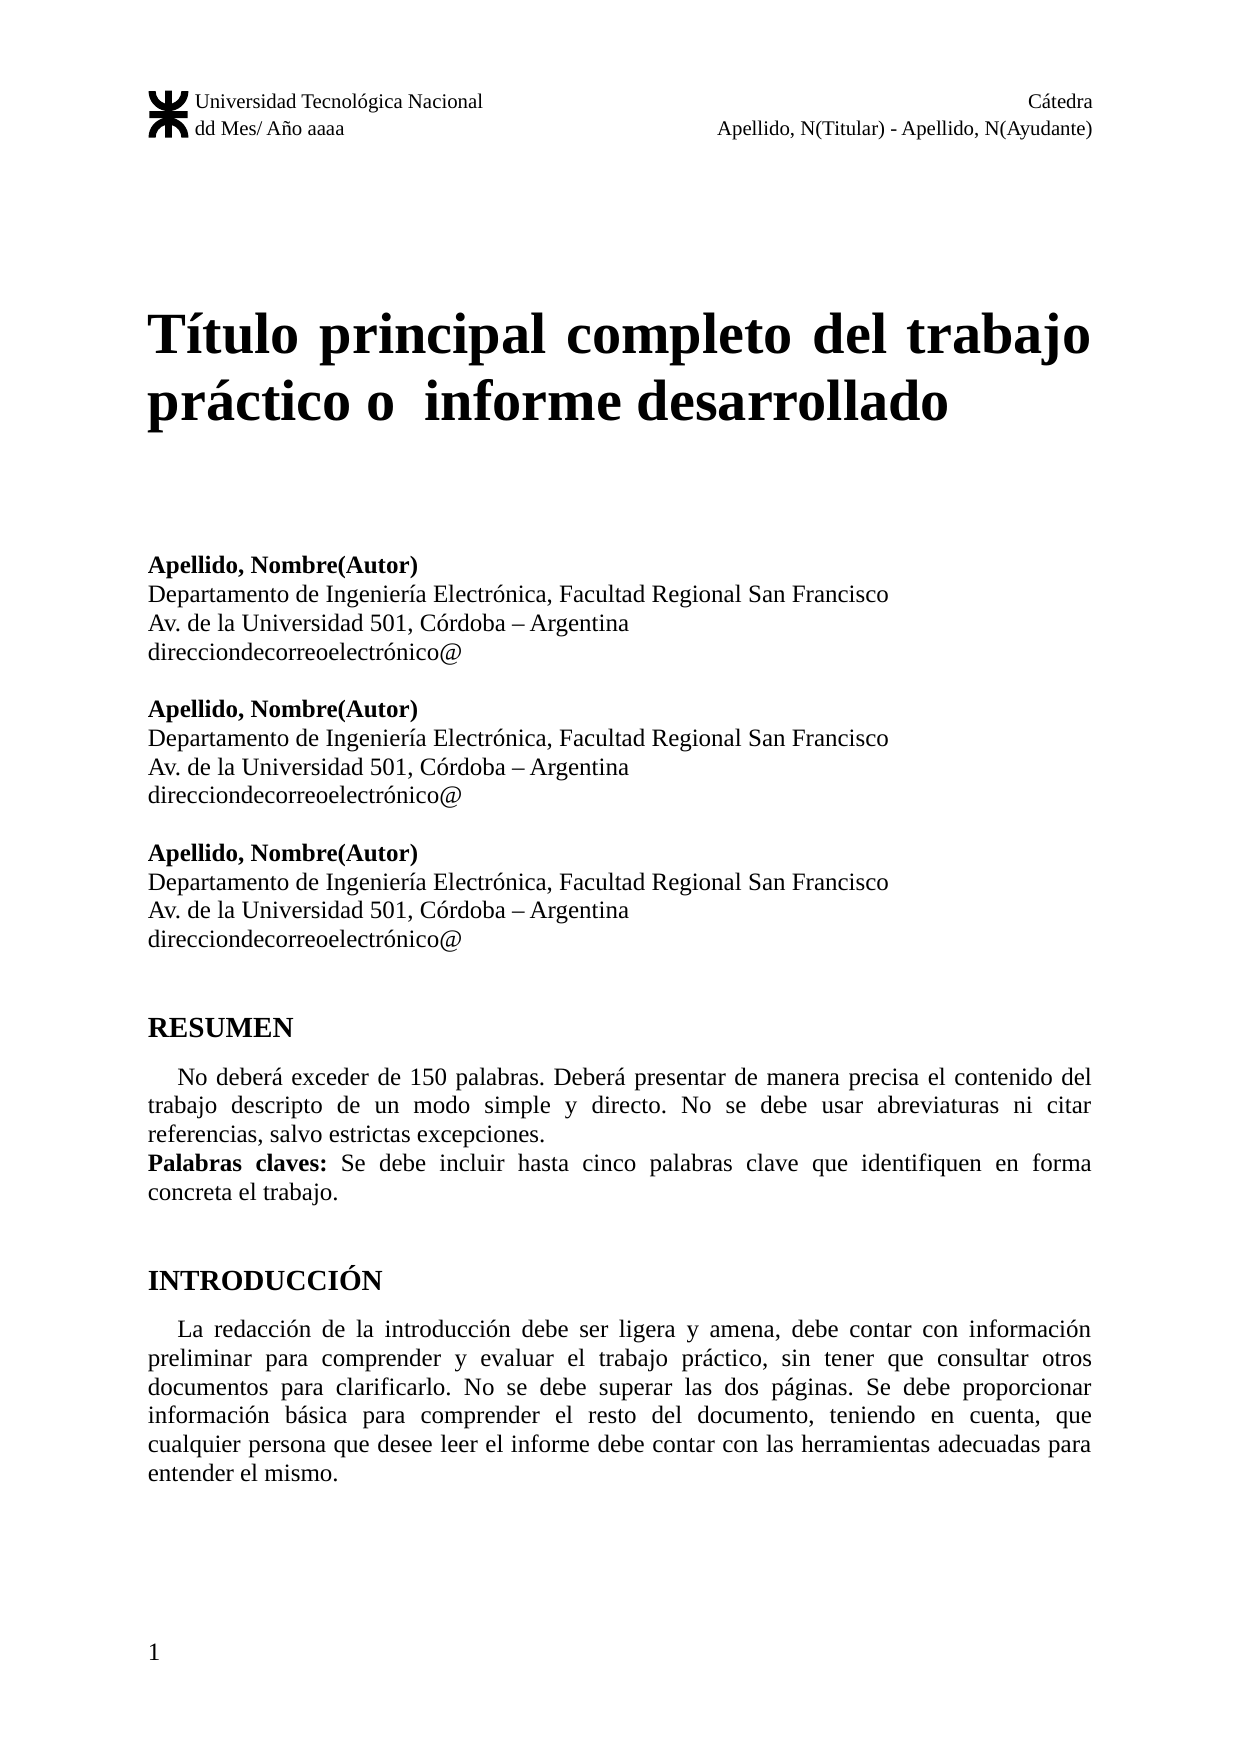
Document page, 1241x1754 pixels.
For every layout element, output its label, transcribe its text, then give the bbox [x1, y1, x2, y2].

text La redacción de la introducción debe ser ligera y amena, debe contar con información preliminar para comprender y evaluar el trabajo práctico, sin tener que consultar otros documentos para clarificarlo. No se debe superar las dos páginas. Se debe proporcionar información básica para comprender el resto del documento, teniendo en cuenta, que cualquier persona que desee leer el informe debe contar con las herramientas adecuadas para entender el mismo. [148, 1314, 1093, 1487]
text direcciondecorreoelectrónico@ [148, 781, 1093, 809]
subtitle INTRODUCCIÓN [148, 1263, 1093, 1297]
text Palabras claves: Se debe incluir hasta cinco palabras clave que identifiquen en forma concreta el trabajo. [148, 1148, 1093, 1206]
text No deberá exceder de 150 palabras. Deberá presentar de manera precisa el contenido del trabajo descripto de un modo simple y directo. No se debe usar abreviaturas ni citar referencias, salvo estrictas excepciones. [148, 1062, 1093, 1148]
text Departamento de Ingeniería Electrónica, Facultad Regional San Francisco [148, 723, 1093, 752]
text Av. de la Universidad 501, Córdoba – Argentina [148, 896, 1093, 924]
subtitle RESUMEN [148, 1011, 1093, 1044]
text Apellido, Nombre(Autor) [148, 551, 1093, 579]
text Av. de la Universidad 501, Córdoba – Argentina [148, 608, 1093, 637]
text direcciondecorreoelectrónico@ [148, 637, 1093, 666]
text Av. de la Universidad 501, Córdoba – Argentina [148, 752, 1093, 781]
text Departamento de Ingeniería Electrónica, Facultad Regional San Francisco [148, 579, 1093, 608]
text Apellido, Nombre(Autor) [148, 694, 1093, 723]
text direcciondecorreoelectrónico@ [148, 924, 1093, 953]
text Apellido, Nombre(Autor) [148, 838, 1093, 867]
title Título principal completo del trabajo práctico o informe desarrollado [148, 299, 1093, 433]
text Departamento de Ingeniería Electrónica, Facultad Regional San Francisco [148, 867, 1093, 896]
